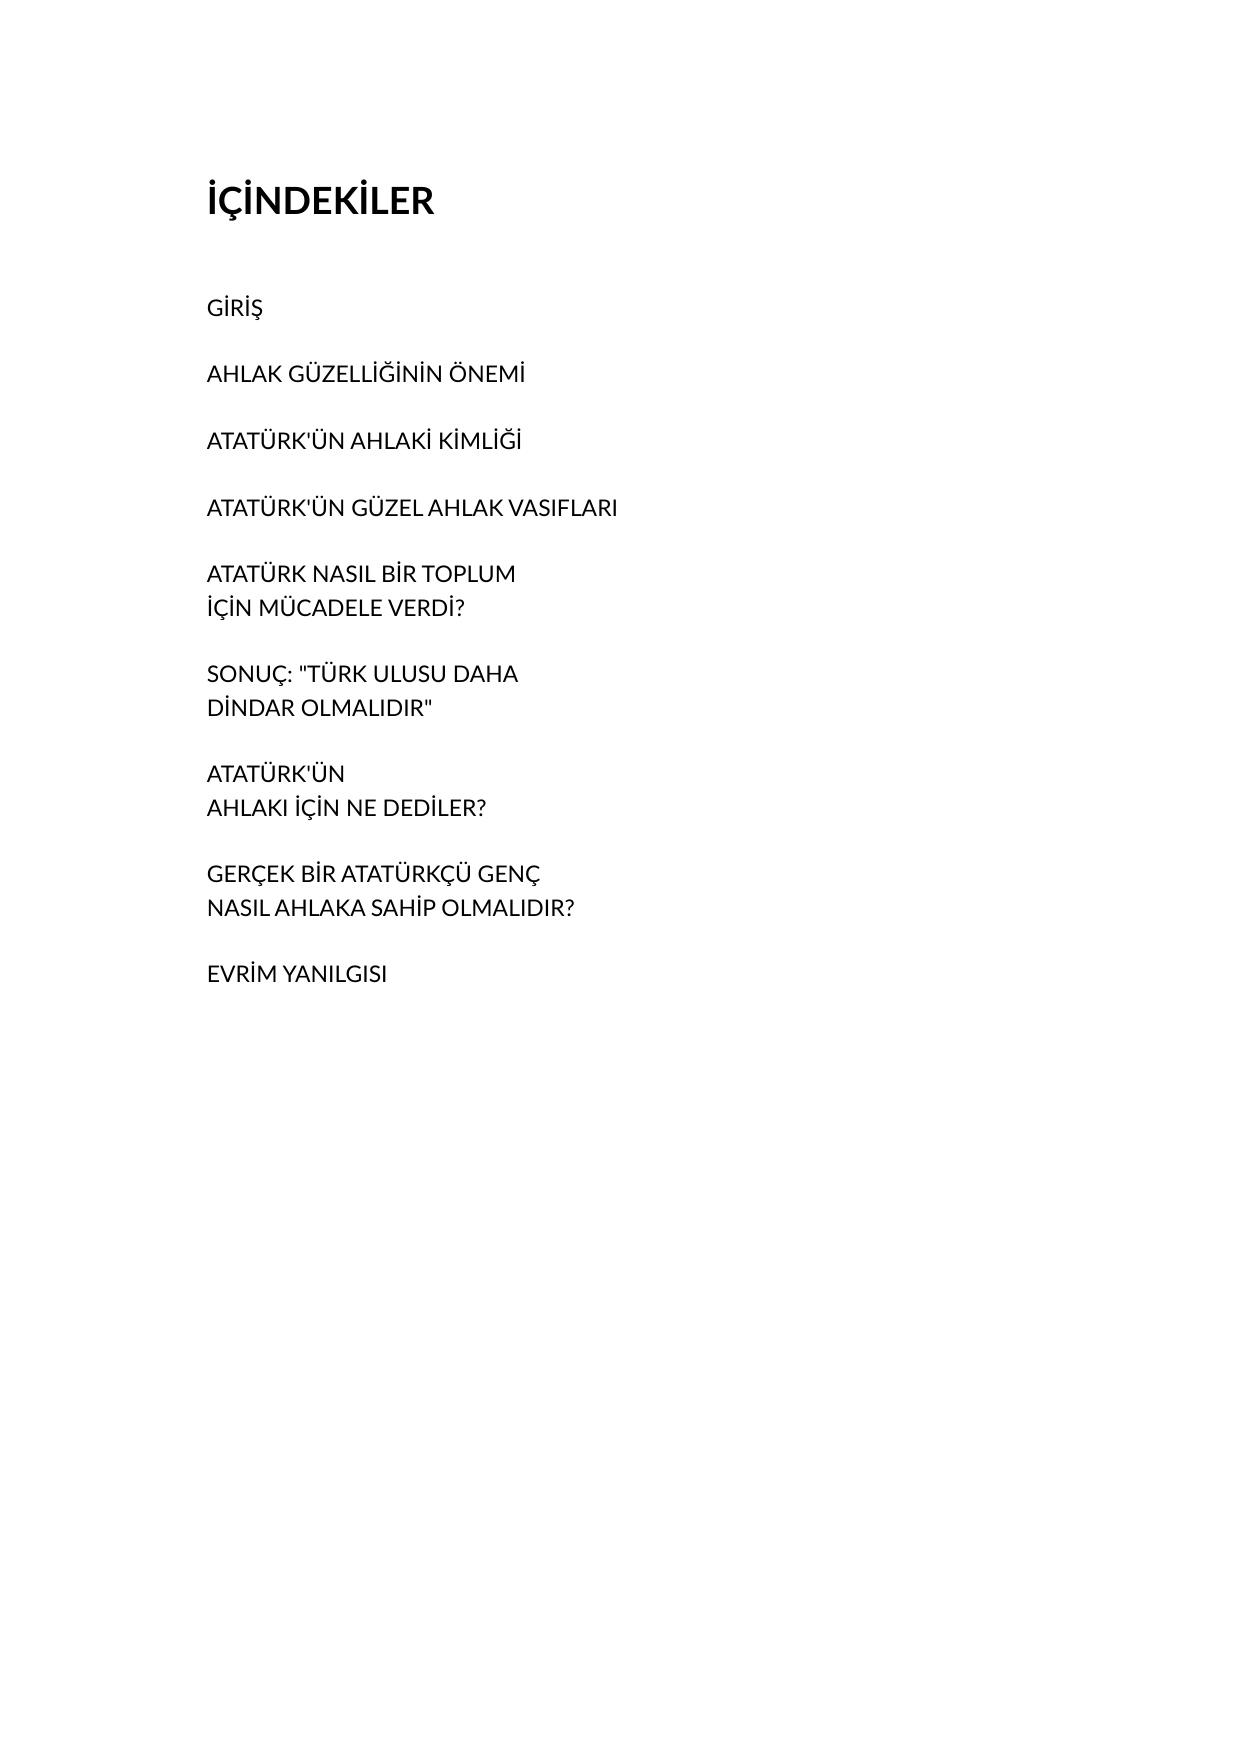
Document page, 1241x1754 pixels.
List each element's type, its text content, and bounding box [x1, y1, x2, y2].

text ATATÜRK NASIL BİR TOPLUM [148, 556, 1075, 589]
text AHLAKI İÇİN NE DEDİLER? [148, 789, 1075, 823]
text ATATÜRK'ÜN GÜZEL AHLAK VASIFLARI [148, 489, 1075, 523]
text ATATÜRK'ÜN [148, 756, 1075, 789]
text ATATÜRK'ÜN AHLAKİ KİMLİĞİ [148, 423, 1075, 456]
text GİRİŞ [148, 289, 1075, 323]
text EVRİM YANILGISI [148, 956, 1075, 989]
text İÇİN MÜCADELE VERDİ? [148, 589, 1075, 623]
text AHLAK GÜZELLİĞİNİN ÖNEMİ [148, 356, 1075, 389]
text DİNDAR OLMALIDIR" [148, 689, 1075, 723]
text GERÇEK BİR ATATÜRKÇÜ GENÇ [148, 856, 1075, 889]
subtitle İÇİNDEKİLER [148, 178, 1075, 223]
text SONUÇ: "TÜRK ULUSU DAHA [148, 656, 1075, 689]
text NASIL AHLAKA SAHİP OLMALIDIR? [148, 889, 1075, 923]
